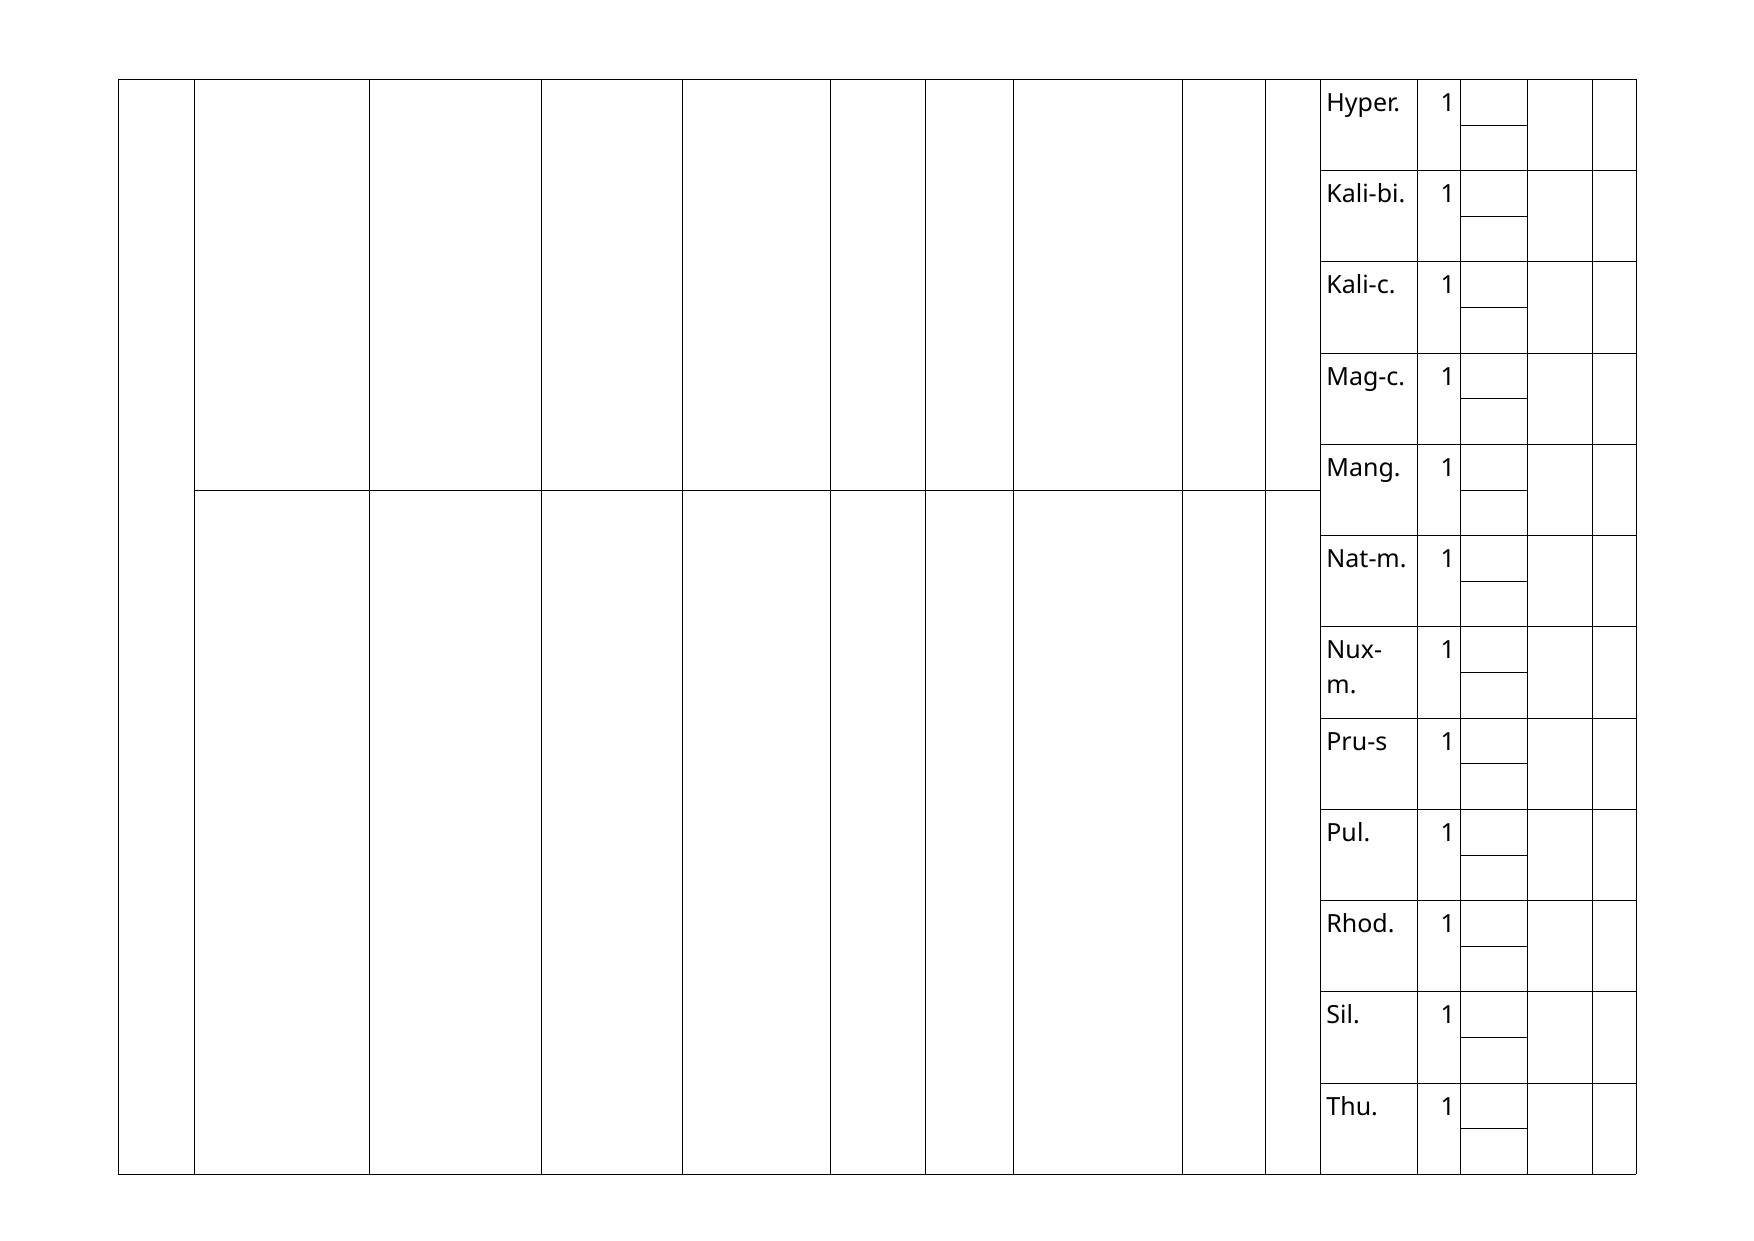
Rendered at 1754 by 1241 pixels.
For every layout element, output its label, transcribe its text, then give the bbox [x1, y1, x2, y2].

table_cell [1528, 1084, 1592, 1174]
table_cell [195, 80, 369, 489]
table_cell [1461, 1129, 1527, 1174]
table_cell Nat-m. [1321, 536, 1417, 626]
table_cell [1528, 262, 1592, 353]
table_cell [1461, 308, 1527, 353]
table_cell [119, 80, 194, 1174]
table_cell [1461, 445, 1527, 489]
table_cell [1461, 901, 1527, 946]
table_cell [1593, 536, 1636, 626]
table_cell [683, 80, 830, 489]
table_cell [1593, 1084, 1636, 1174]
table_cell [1461, 673, 1527, 718]
table_cell [1266, 80, 1320, 489]
table_cell [370, 491, 541, 1174]
table_cell Thu. [1321, 1084, 1417, 1174]
table_cell [1461, 947, 1527, 991]
table_cell Hyper. [1321, 80, 1417, 170]
table_cell [1461, 126, 1527, 170]
table_cell [1461, 171, 1527, 216]
table_cell [1461, 1084, 1527, 1128]
table_cell [1528, 901, 1592, 991]
table_cell [1528, 354, 1592, 444]
table_cell [1183, 491, 1265, 1174]
table_cell Pul. [1321, 810, 1417, 900]
table_cell [1593, 719, 1636, 809]
table_cell 1 [1418, 445, 1460, 535]
table_cell 1 [1418, 627, 1460, 718]
table_cell [1461, 491, 1527, 535]
table_cell [195, 491, 369, 1174]
table_cell [1593, 80, 1636, 170]
table_cell [1461, 764, 1527, 809]
table_cell [1461, 217, 1527, 261]
table_cell [1461, 856, 1527, 900]
table_cell 1 [1418, 810, 1460, 900]
table_cell [1593, 992, 1636, 1083]
table_cell [926, 80, 1013, 489]
table_cell [1014, 80, 1182, 489]
table_cell 1 [1418, 536, 1460, 626]
table_cell 1 [1418, 171, 1460, 261]
table_cell [1461, 1038, 1527, 1083]
table_cell [1593, 901, 1636, 991]
table_cell [1528, 810, 1592, 900]
table_cell 1 [1418, 901, 1460, 991]
table_cell [831, 491, 925, 1174]
table_cell 1 [1418, 354, 1460, 444]
table_cell [1528, 627, 1592, 718]
table_cell Mang. [1321, 445, 1417, 535]
table_cell [1461, 262, 1527, 307]
table_cell 1 [1418, 1084, 1460, 1174]
table_cell [831, 80, 925, 489]
table_cell [1593, 445, 1636, 535]
table_cell Sil. [1321, 992, 1417, 1083]
table_cell Nux-m. [1321, 627, 1417, 718]
table_cell [1528, 445, 1592, 535]
table_cell [1528, 80, 1592, 170]
table_cell Kali-c. [1321, 262, 1417, 353]
table_cell Mag-c. [1321, 354, 1417, 444]
table_cell [1461, 627, 1527, 672]
table_cell [1593, 354, 1636, 444]
table_cell [1593, 810, 1636, 900]
table_cell [1593, 171, 1636, 261]
table_cell 1 [1418, 80, 1460, 170]
table_cell [1461, 582, 1527, 626]
table_cell [1593, 627, 1636, 718]
table_cell [1461, 810, 1527, 854]
table_cell [1528, 171, 1592, 261]
table_cell [683, 491, 830, 1174]
table_cell [1014, 491, 1182, 1174]
table_cell [1266, 491, 1320, 1174]
table_cell [1528, 992, 1592, 1083]
table_cell [1461, 536, 1527, 581]
table_cell Rhod. [1321, 901, 1417, 991]
table_cell 1 [1418, 262, 1460, 353]
table_cell [1528, 719, 1592, 809]
table_cell [1461, 719, 1527, 763]
table_cell [542, 491, 682, 1174]
table_cell Kali-bi. [1321, 171, 1417, 261]
table_cell [926, 491, 1013, 1174]
table_cell [370, 80, 541, 489]
table_cell [1461, 80, 1527, 124]
table_cell [1461, 354, 1527, 398]
table_cell [1461, 399, 1527, 444]
table_cell [1528, 536, 1592, 626]
table_cell 1 [1418, 992, 1460, 1083]
table_cell [1183, 80, 1265, 489]
table_cell [1593, 262, 1636, 353]
table_cell [1461, 992, 1527, 1037]
table_cell Pru-s [1321, 719, 1417, 809]
table_cell [542, 80, 682, 489]
table_cell 1 [1418, 719, 1460, 809]
